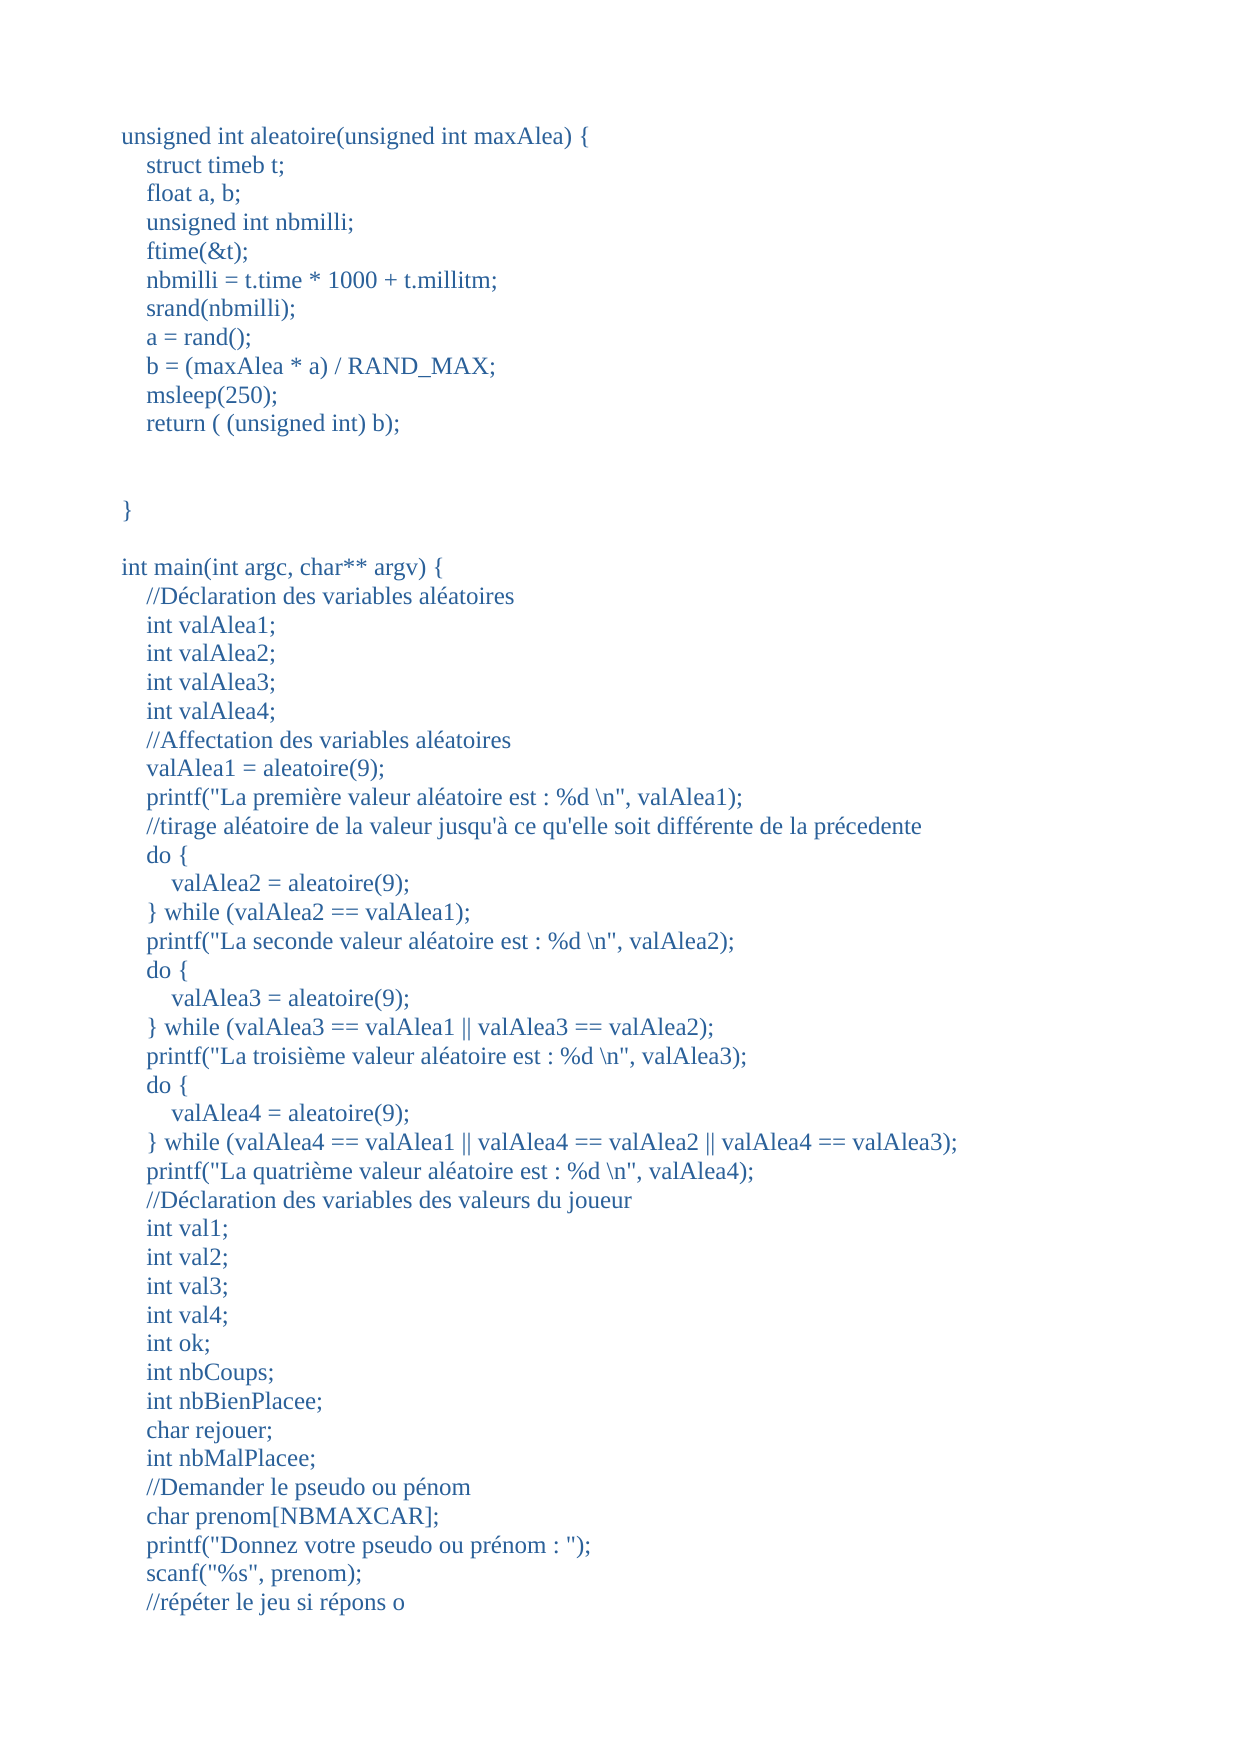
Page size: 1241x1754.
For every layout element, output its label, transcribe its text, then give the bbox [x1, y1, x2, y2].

text int valAlea1; [118, 610, 1122, 638]
text int ok; [118, 1328, 1122, 1357]
text unsigned int nbmilli; [118, 207, 1122, 236]
text printf("La quatrième valeur aléatoire est : %d \n", valAlea4); [118, 1156, 1122, 1185]
text int valAlea2; [118, 638, 1122, 667]
text msleep(250); [118, 380, 1122, 408]
text } while (valAlea3 == valAlea1 || valAlea3 == valAlea2); [118, 1012, 1122, 1041]
text char prenom[NBMAXCAR]; [118, 1501, 1122, 1530]
text printf("La troisième valeur aléatoire est : %d \n", valAlea3); [118, 1041, 1122, 1070]
text valAlea1 = aleatoire(9); [118, 753, 1122, 782]
text valAlea2 = aleatoire(9); [118, 868, 1122, 897]
text int nbMalPlacee; [118, 1443, 1122, 1472]
text int valAlea4; [118, 696, 1122, 725]
text //tirage aléatoire de la valeur jusqu'à ce qu'elle soit différente de la précedente [118, 811, 1122, 840]
text do { [118, 955, 1122, 983]
text return ( (unsigned int) b); [118, 408, 1122, 437]
text ftime(&t); [118, 236, 1122, 265]
text //Affectation des variables aléatoires [118, 725, 1122, 753]
text nbmilli = t.time * 1000 + t.millitm; [118, 265, 1122, 293]
text //Déclaration des variables des valeurs du joueur [118, 1185, 1122, 1213]
text int val3; [118, 1271, 1122, 1300]
text b = (maxAlea * a) / RAND_MAX; [118, 351, 1122, 380]
text float a, b; [118, 178, 1122, 207]
text printf("Donnez votre pseudo ou prénom : "); [118, 1530, 1122, 1558]
text valAlea3 = aleatoire(9); [118, 983, 1122, 1012]
text printf("La première valeur aléatoire est : %d \n", valAlea1); [118, 782, 1122, 811]
text int val2; [118, 1242, 1122, 1271]
text int val1; [118, 1213, 1122, 1242]
text int nbBienPlacee; [118, 1386, 1122, 1415]
text do { [118, 1070, 1122, 1098]
text //Demander le pseudo ou pénom [118, 1472, 1122, 1501]
text char rejouer; [118, 1415, 1122, 1443]
text unsigned int aleatoire(unsigned int maxAlea) { [118, 118, 1122, 150]
text } while (valAlea2 == valAlea1); [118, 897, 1122, 926]
text srand(nbmilli); [118, 293, 1122, 322]
text scanf("%s", prenom); [118, 1558, 1122, 1587]
text } while (valAlea4 == valAlea1 || valAlea4 == valAlea2 || valAlea4 == valAlea3); [118, 1127, 1122, 1156]
text int val4; [118, 1300, 1122, 1328]
text int valAlea3; [118, 667, 1122, 696]
text printf("La seconde valeur aléatoire est : %d \n", valAlea2); [118, 926, 1122, 955]
text a = rand(); [118, 322, 1122, 351]
text //répéter le jeu si répons o [118, 1587, 1122, 1616]
text //Déclaration des variables aléatoires [118, 581, 1122, 610]
text int main(int argc, char** argv) { [118, 552, 1122, 581]
text valAlea4 = aleatoire(9); [118, 1098, 1122, 1127]
text int nbCoups; [118, 1357, 1122, 1386]
text } [118, 495, 1122, 523]
text struct timeb t; [118, 150, 1122, 178]
text do { [118, 840, 1122, 868]
